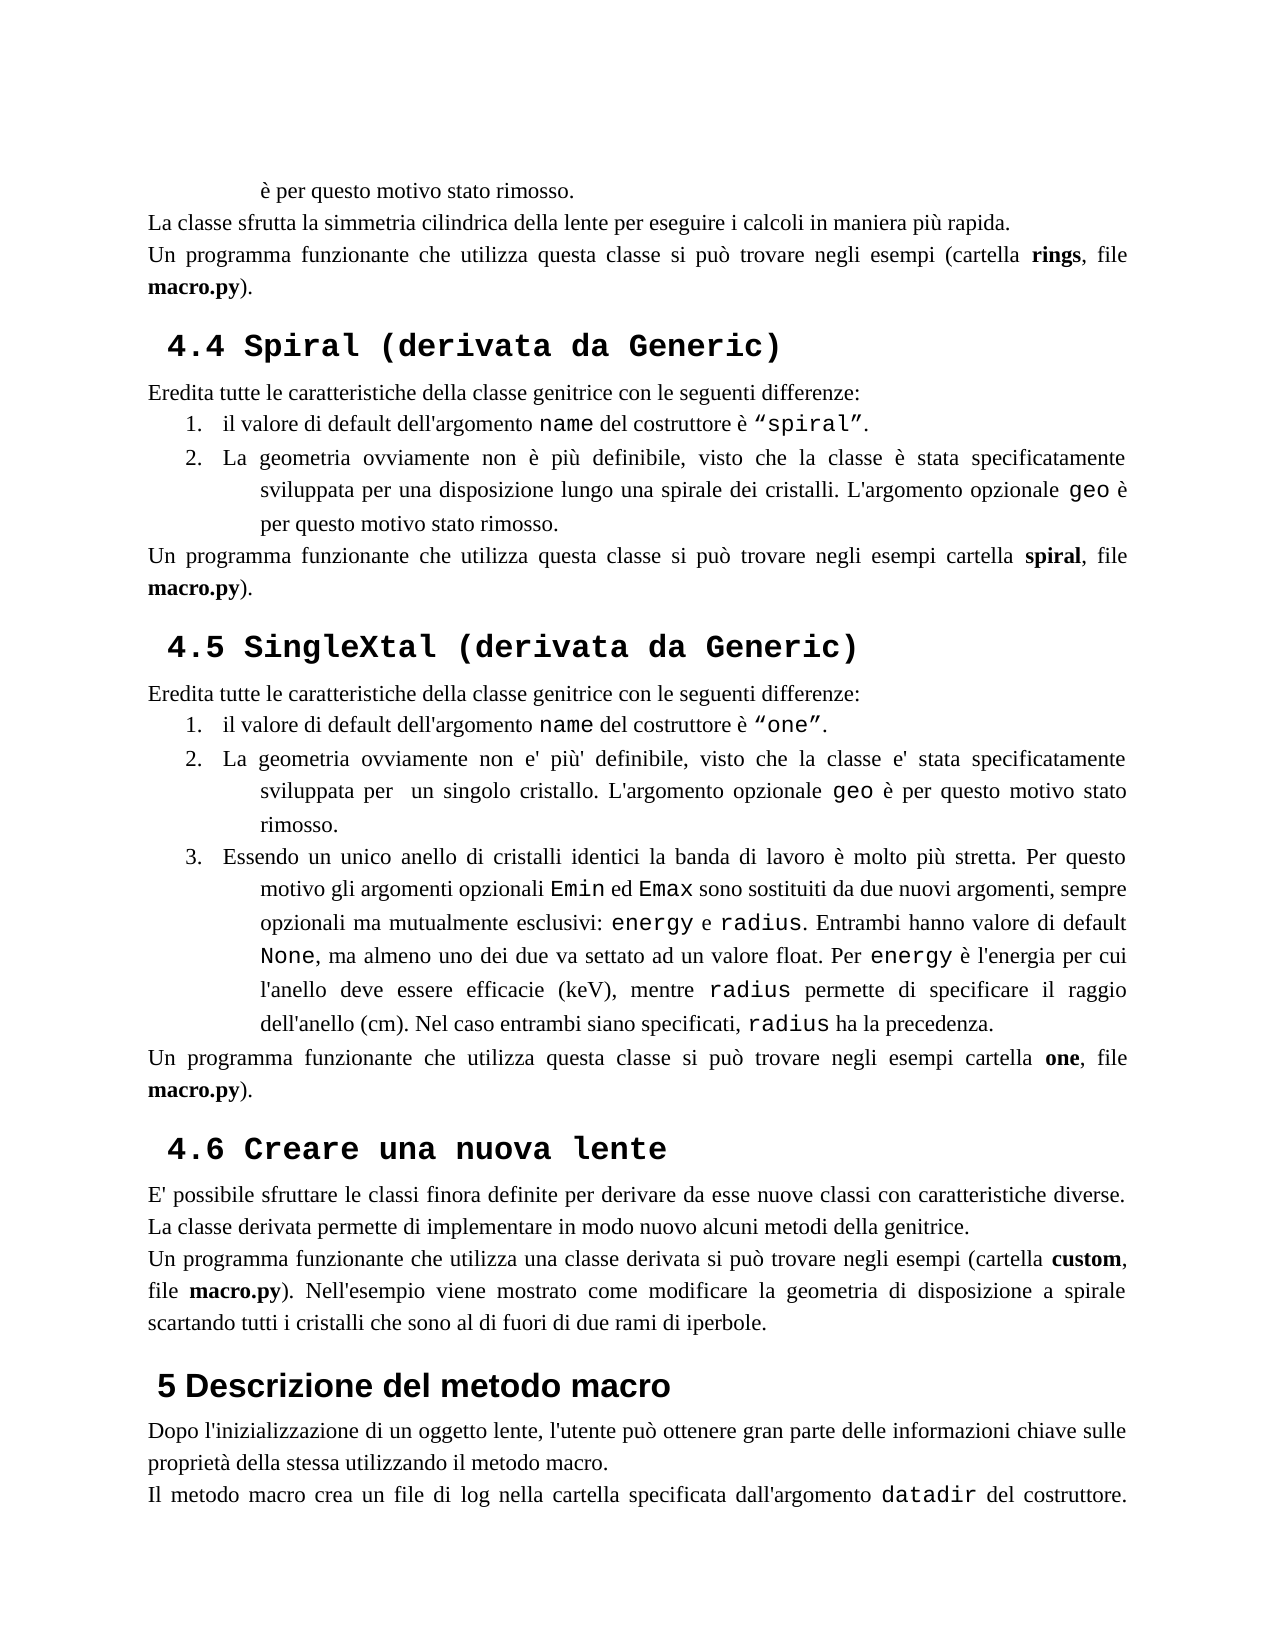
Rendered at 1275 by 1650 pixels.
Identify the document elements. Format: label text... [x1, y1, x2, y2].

list il valore di default dell'argomento name del costruttore è “spiral”. [185, 410, 1127, 439]
list Essendo un unico anello di cristalli identici la banda di lavoro è molto più stretta. Per questo motivo gli argomenti opzionali Emin ed Emax sono sostituiti da due nuovi argomenti, sempre opzionali ma mutualmente esclusivi: energy e radius. Entrambi hanno valore di default None, ma almeno uno dei due va settato ad un valore float. Per energy è l'energia per cui l'anello deve essere efficacie (keV), mentre radius permette di specificare il raggio dell'anello (cm). Nel caso entrambi siano specificati, radius ha la precedenza. [185, 843, 1127, 1038]
list La geometria ovviamente non e' più' definibile, visto che la classe e' stata specificatamente sviluppata per un singolo cristallo. L'argomento opzionale geo è per questo motivo stato rimosso. [185, 746, 1127, 837]
text Un programma funzionante che utilizza questa classe si può trovare negli esempi (cartella rings, file macro.py). [148, 241, 1127, 299]
text Un programma funzionante che utilizza una classe derivata si può trovare negli esempi (cartella custom, file macro.py). Nell'esempio viene mostrato come modificare la geometria di disposizione a spirale scartando tutti i cristalli che sono al di fuori di due rami di iperbole. [148, 1245, 1127, 1335]
text Eredita tutte le caratteristiche della classe genitrice con le seguenti differenze: [148, 679, 1127, 706]
list è per questo motivo stato rimosso. [185, 177, 1127, 203]
text Dopo l'inizializzazione di un oggetto lente, l'utente può ottenere gran parte delle informazioni chiave sulle proprietà della stessa utilizzando il metodo macro. [148, 1417, 1127, 1475]
text E' possibile sfruttare le classi finora definite per derivare da esse nuove classi con caratteristiche diverse. La classe derivata permette di implementare in modo nuovo alcuni metodi della genitrice. [148, 1182, 1127, 1240]
list La geometria ovviamente non è più definibile, visto che la classe è stata specificatamente sviluppata per una disposizione lungo una spirale dei cristalli. L'argomento opzionale geo è per questo motivo stato rimosso. [185, 444, 1127, 536]
subtitle SingleXtal (derivata da Generic) [148, 631, 1127, 667]
subtitle Spiral (derivata da Generic) [148, 330, 1127, 366]
text Un programma funzionante che utilizza questa classe si può trovare negli esempi cartella spiral, file macro.py). [148, 542, 1127, 600]
list il valore di default dell'argomento name del costruttore è “one”. [185, 711, 1127, 740]
text Un programma funzionante che utilizza questa classe si può trovare negli esempi cartella one, file macro.py). [148, 1044, 1127, 1102]
text Eredita tutte le caratteristiche della classe genitrice con le seguenti differenze: [148, 378, 1127, 405]
subtitle Descrizione del metodo macro [148, 1366, 1127, 1404]
text La classe sfrutta la simmetria cilindrica della lente per eseguire i calcoli in maniera più rapida. [148, 209, 1127, 235]
subtitle Creare una nuova lente [148, 1133, 1127, 1169]
text Il metodo macro crea un file di log nella cartella specificata dall'argomento datadir del costruttore. [148, 1481, 1127, 1509]
